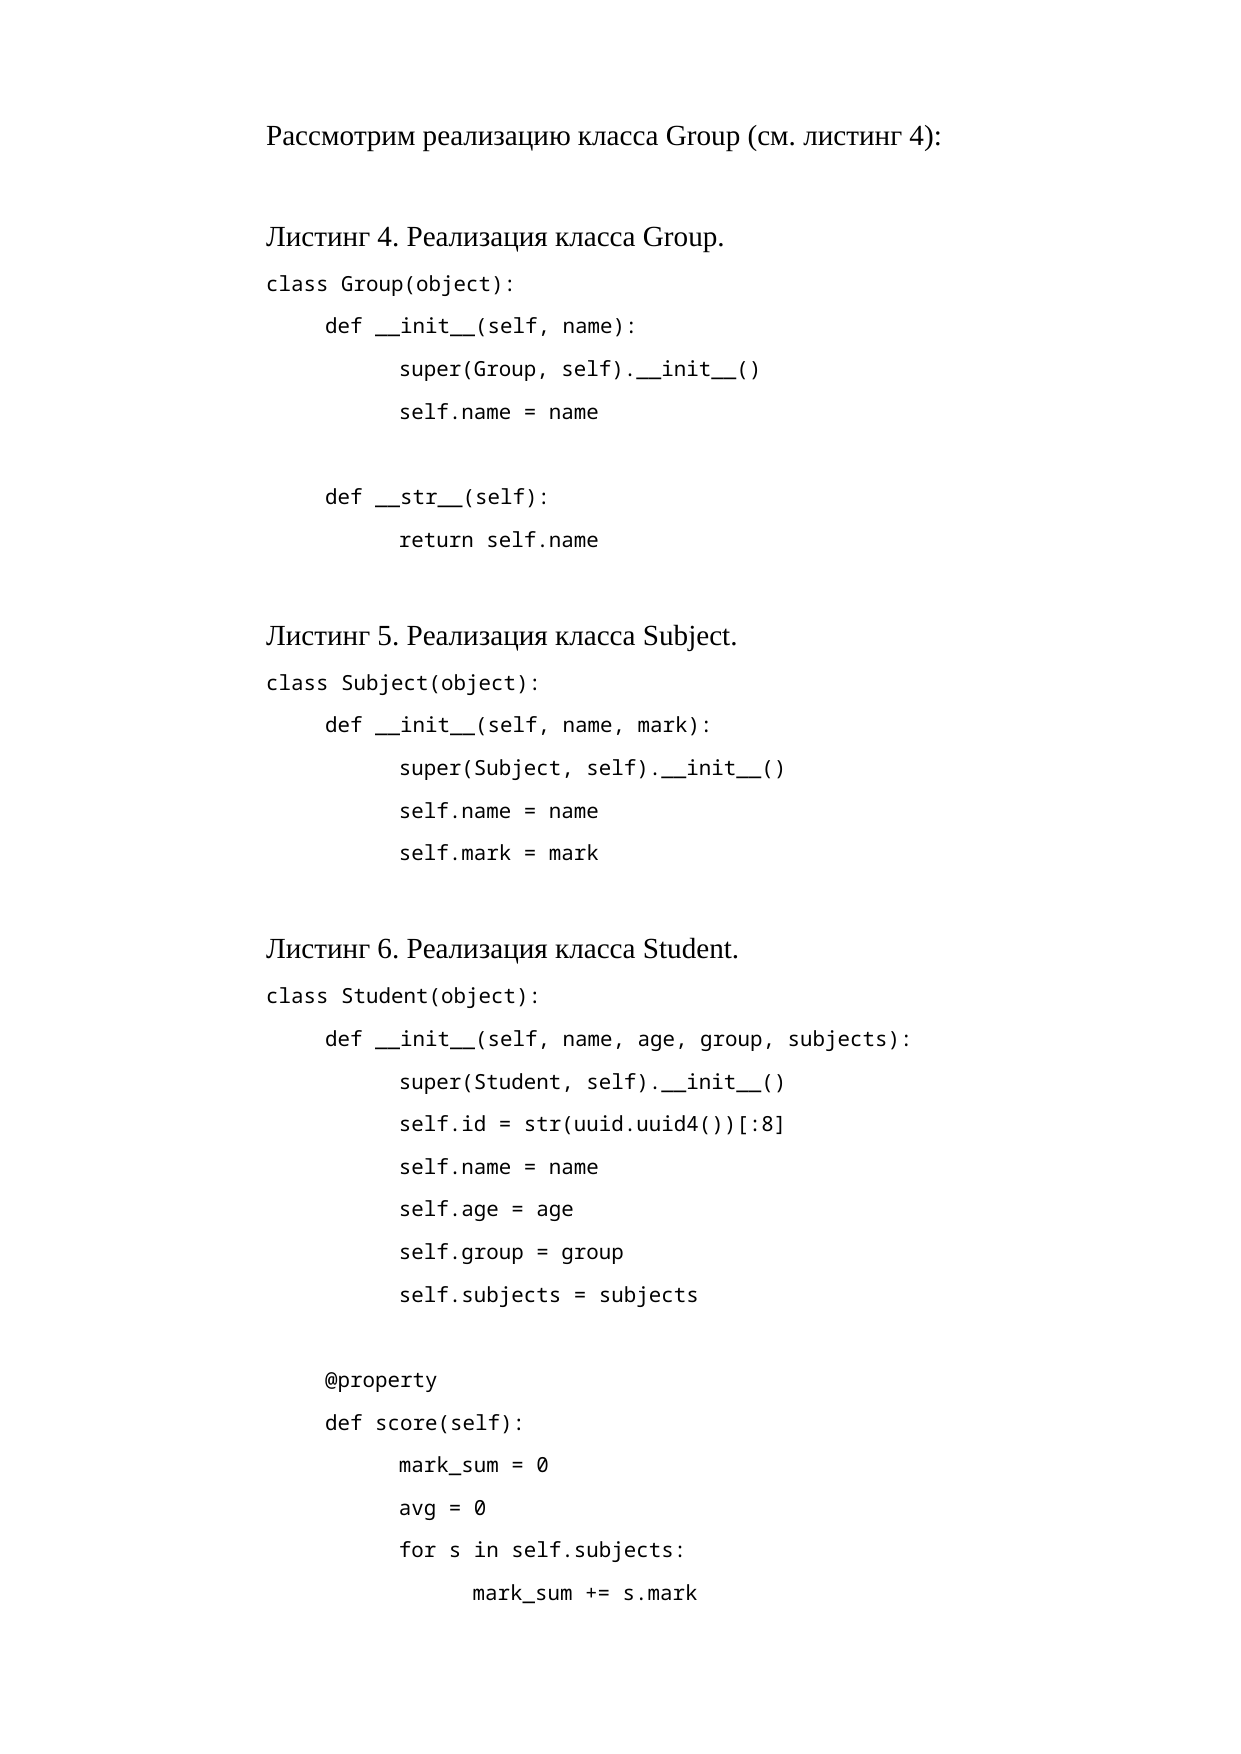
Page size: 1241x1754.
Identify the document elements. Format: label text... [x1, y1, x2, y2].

text class Student(object): [177, 982, 1152, 1010]
text def __init__(self, name): [177, 312, 1152, 340]
text Листинг 6. Реализация класса Student. [177, 931, 1152, 965]
text class Subject(object): [177, 668, 1152, 696]
text def score(self): [177, 1408, 1152, 1436]
text return self.name [177, 525, 1152, 553]
text self.mark = mark [177, 838, 1152, 867]
text def __str__(self): [177, 482, 1152, 511]
text super(Subject, self).__init__() [177, 753, 1152, 782]
text mark_sum += s.mark [177, 1578, 1152, 1606]
text self.group = group [177, 1237, 1152, 1266]
text Листинг 5. Реализация класса Subject. [177, 618, 1152, 651]
text mark_sum = 0 [177, 1450, 1152, 1479]
text Листинг 4. Реализация класса Group. [177, 219, 1152, 252]
text self.name = name [177, 1152, 1152, 1180]
text avg = 0 [177, 1493, 1152, 1521]
text def __init__(self, name, age, group, subjects): [177, 1024, 1152, 1053]
text self.subjects = subjects [177, 1280, 1152, 1308]
text @property [177, 1365, 1152, 1393]
text self.name = name [177, 796, 1152, 824]
text self.age = age [177, 1194, 1152, 1223]
text for s in self.subjects: [177, 1535, 1152, 1564]
text def __init__(self, name, mark): [177, 711, 1152, 739]
text Рассмотрим реализацию класса Group (см. листинг 4): [177, 118, 1152, 152]
text self.name = name [177, 397, 1152, 425]
text class Group(object): [177, 269, 1152, 297]
text super(Group, self).__init__() [177, 354, 1152, 383]
text self.id = str(uuid.uuid4())[:8] [177, 1109, 1152, 1138]
text super(Student, self).__init__() [177, 1067, 1152, 1095]
